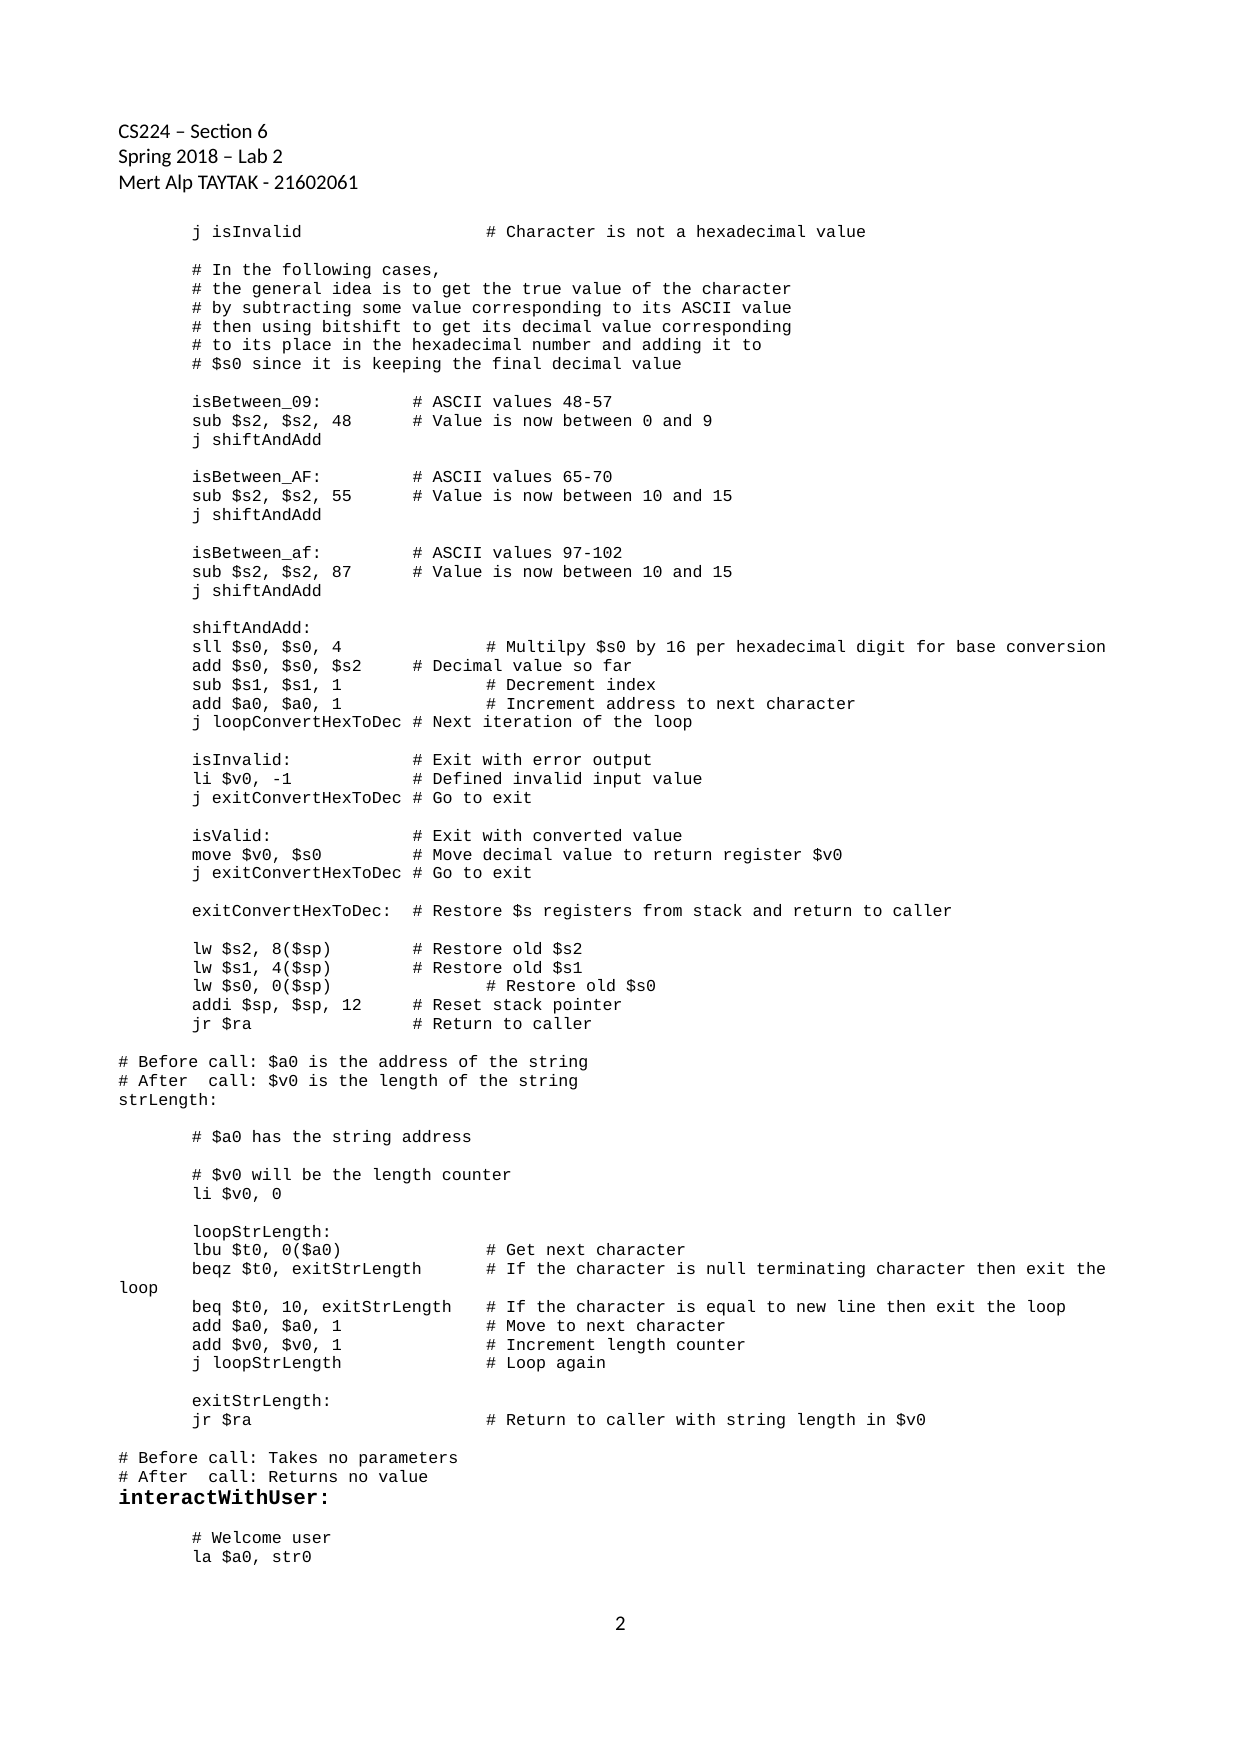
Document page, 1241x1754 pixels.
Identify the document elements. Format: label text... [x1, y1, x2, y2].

text # In the following cases, [118, 262, 1122, 280]
text move $v0, $s0 # Move decimal value to return register $v0 [118, 846, 1122, 865]
text # Before call: $a0 is the address of the string [118, 1053, 1122, 1072]
text add $v0, $v0, 1 # Increment length counter [118, 1336, 1122, 1355]
text isBetween_af: # ASCII values 97-102 [118, 544, 1122, 563]
text exitStrLength: [118, 1393, 1122, 1412]
text # to its place in the hexadecimal number and adding it to [118, 337, 1122, 356]
text # $s0 since it is keeping the final decimal value [118, 356, 1122, 375]
text addi $sp, $sp, 12 # Reset stack pointer [118, 997, 1122, 1016]
text # After call: Returns no value [118, 1468, 1122, 1487]
text interactWithUser: [118, 1487, 1122, 1511]
text # $a0 has the string address [118, 1129, 1122, 1148]
text sll $s0, $s0, 4 # Multilpy $s0 by 16 per hexadecimal digit for base conversion [118, 639, 1122, 657]
text strLength: [118, 1091, 1122, 1110]
text la $a0, str0 [118, 1548, 1122, 1567]
text sub $s2, $s2, 55 # Value is now between 10 and 15 [118, 488, 1122, 507]
text isInvalid: # Exit with error output [118, 752, 1122, 771]
text isValid: # Exit with converted value [118, 827, 1122, 846]
text # $v0 will be the length counter [118, 1167, 1122, 1185]
text # by subtracting some value corresponding to its ASCII value [118, 299, 1122, 318]
text lw $s2, 8($sp) # Restore old $s2 [118, 940, 1122, 959]
text sub $s2, $s2, 48 # Value is now between 0 and 9 [118, 412, 1122, 431]
text shiftAndAdd: [118, 620, 1122, 639]
text add $a0, $a0, 1 # Move to next character [118, 1317, 1122, 1336]
text isBetween_09: # ASCII values 48-57 [118, 393, 1122, 412]
text jr $ra # Return to caller with string length in $v0 [118, 1412, 1122, 1431]
text j isInvalid # Character is not a hexadecimal value [118, 224, 1122, 243]
text j shiftAndAdd [118, 507, 1122, 526]
text li $v0, -1 # Defined invalid input value [118, 771, 1122, 789]
text beq $t0, 10, exitStrLength # If the character is equal to new line then exit the loop [118, 1298, 1122, 1317]
text j exitConvertHexToDec # Go to exit [118, 865, 1122, 884]
text # Welcome user [118, 1529, 1122, 1548]
text lw $s1, 4($sp) # Restore old $s1 [118, 959, 1122, 978]
text j loopStrLength # Loop again [118, 1355, 1122, 1374]
text jr $ra # Return to caller [118, 1016, 1122, 1034]
text sub $s1, $s1, 1 # Decrement index [118, 676, 1122, 695]
text lbu $t0, 0($a0) # Get next character [118, 1242, 1122, 1261]
text # the general idea is to get the true value of the character [118, 280, 1122, 299]
text add $a0, $a0, 1 # Increment address to next character [118, 695, 1122, 714]
text sub $s2, $s2, 87 # Value is now between 10 and 15 [118, 563, 1122, 582]
text j shiftAndAdd [118, 582, 1122, 601]
text j loopConvertHexToDec # Next iteration of the loop [118, 714, 1122, 733]
text # After call: $v0 is the length of the string [118, 1072, 1122, 1091]
text exitConvertHexToDec: # Restore $s registers from stack and return to caller [118, 903, 1122, 921]
text li $v0, 0 [118, 1185, 1122, 1204]
text # then using bitshift to get its decimal value corresponding [118, 318, 1122, 337]
text loopStrLength: [118, 1223, 1122, 1242]
text j shiftAndAdd [118, 431, 1122, 450]
text # Before call: Takes no parameters [118, 1449, 1122, 1468]
text add $s0, $s0, $s2 # Decimal value so far [118, 657, 1122, 676]
text beqz $t0, exitStrLength # If the character is null terminating character then exit the loop [118, 1261, 1122, 1298]
text isBetween_AF: # ASCII values 65-70 [118, 469, 1122, 488]
text lw $s0, 0($sp) # Restore old $s0 [118, 978, 1122, 997]
text j exitConvertHexToDec # Go to exit [118, 789, 1122, 808]
